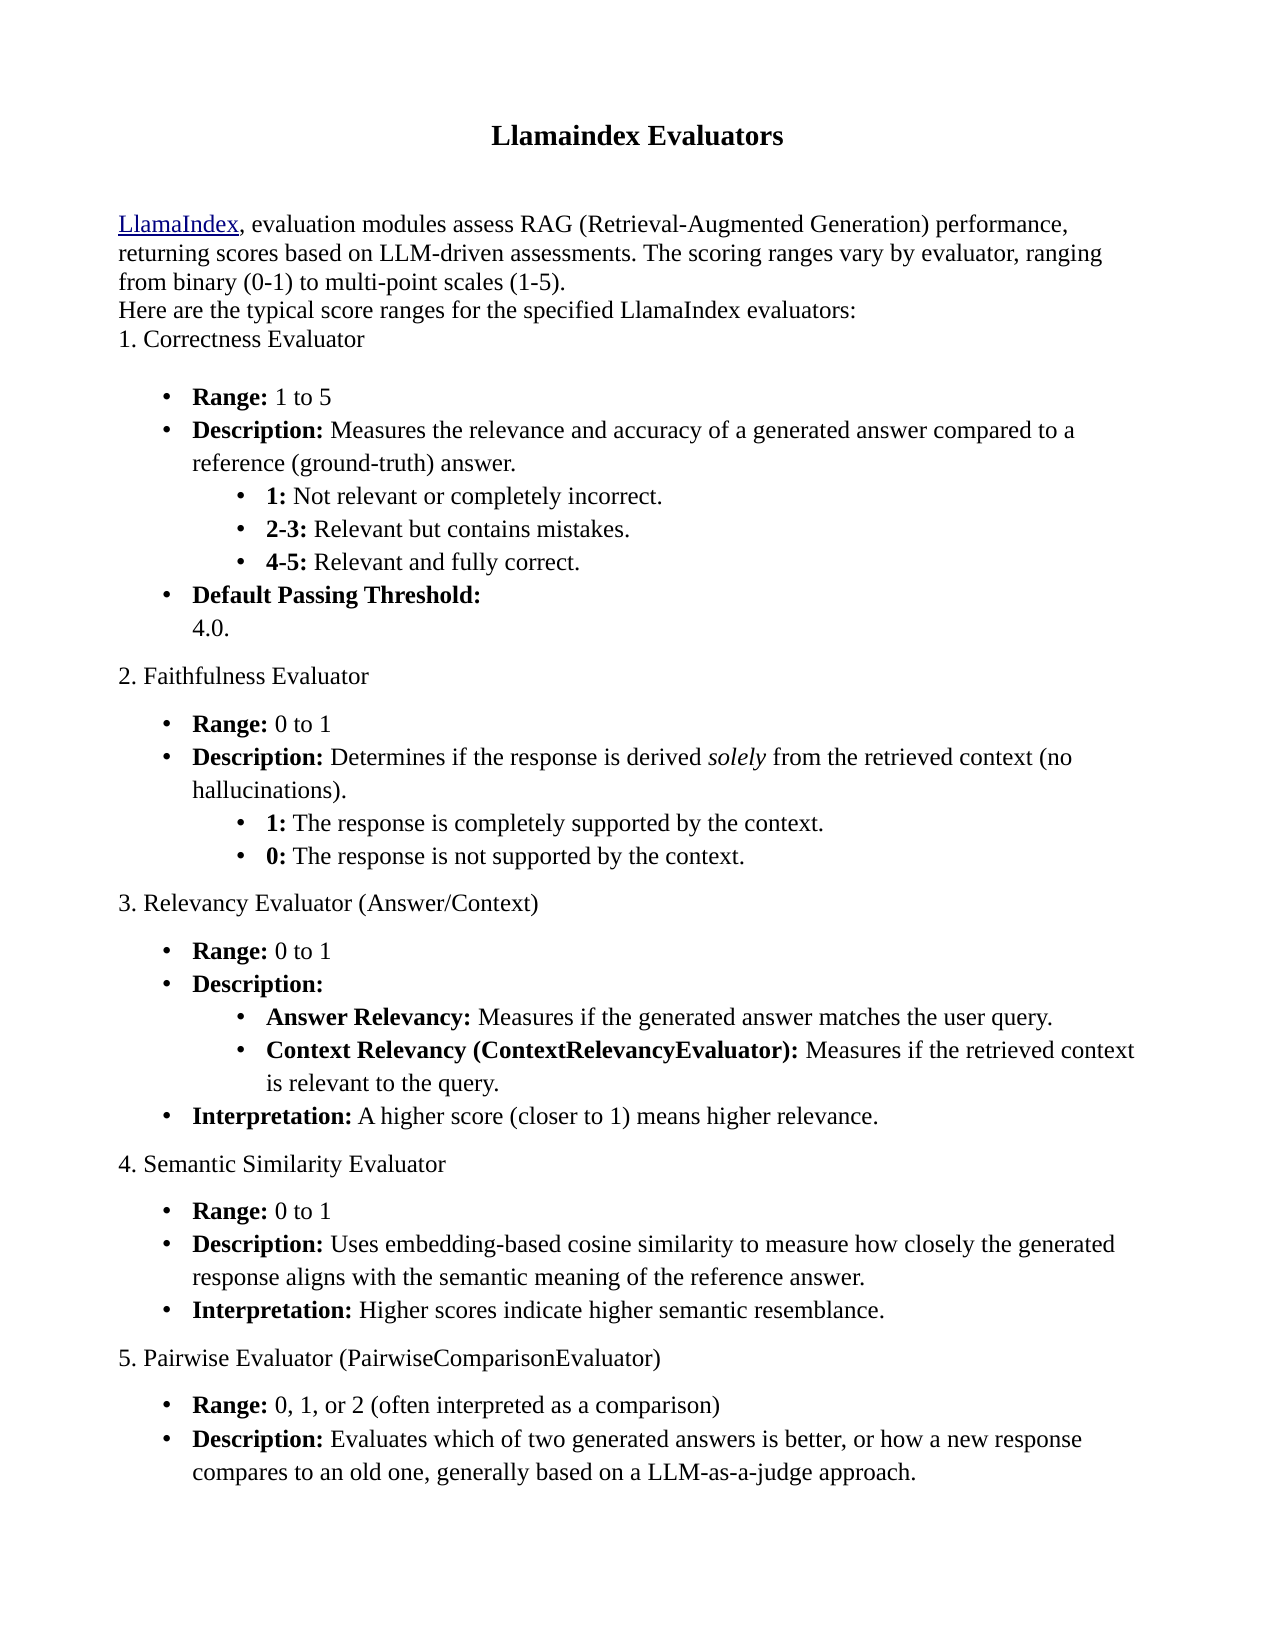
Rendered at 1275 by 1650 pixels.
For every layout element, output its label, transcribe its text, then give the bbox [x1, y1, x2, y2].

list 1: The response is completely supported by the context. [1039, 808, 1157, 837]
list Description: Measures the relevance and accuracy of a generated answer compared to a reference (ground-truth) answer. [1039, 415, 1157, 477]
list Interpretation: Higher scores indicate higher semantic resemblance. [1039, 1295, 1157, 1324]
list 1: Not relevant or completely incorrect. [1039, 481, 1157, 510]
list Description: [1039, 969, 1157, 998]
list Description: Determines if the response is derived solely from the retrieved context (no hallucinations). [1039, 742, 1157, 803]
text 4. Semantic Similarity Evaluator [1039, 1149, 1157, 1177]
list Range: 0 to 1 [1039, 709, 1157, 737]
list Context Relevancy (ContextRelevancyEvaluator): Measures if the retrieved context is relevant to the query. [1039, 1035, 1157, 1097]
list 4.0. [1039, 613, 1157, 642]
list 2-3: Relevant but contains mistakes. [1039, 514, 1157, 543]
list Range: 1 to 5 [1039, 382, 1157, 411]
list Default Passing Threshold: [1039, 581, 1157, 609]
list Range: 0, 1, or 2 (often interpreted as a comparison) [243, 1391, 1157, 1419]
list Description: Evaluates which of two generated answers is better, or how a new response compares to an old one, generally based on a LLM-as-a-judge approach. [162, 1424, 1157, 1485]
list Range: 0 to 1 [1039, 936, 1157, 965]
list Description: Uses embedding-based cosine similarity to measure how closely the generated response aligns with the semantic meaning of the reference answer. [1039, 1229, 1157, 1291]
text 1. Correctness Evaluator [1039, 324, 1157, 353]
list 4-5: Relevant and fully correct. [1039, 547, 1157, 576]
text Llamaindex Evaluators [1039, 118, 1157, 152]
text Here are the typical score ranges for the specified LlamaIndex evaluators: [1039, 295, 1157, 324]
text 3. Relevancy Evaluator (Answer/Context) [1039, 888, 1157, 917]
list 0: The response is not supported by the context. [1039, 841, 1157, 869]
text LlamaIndex, evaluation modules assess RAG (Retrieval-Augmented Generation) performance, returning scores based on LLM-driven assessments. The scoring ranges vary by evaluator, ranging from binary (0-1) to multi-point scales (1-5). [1039, 209, 1157, 295]
list Range: 0 to 1 [1039, 1196, 1157, 1225]
text 2. Faithfulness Evaluator [1039, 661, 1157, 690]
picture [0, 0, 1039, 1414]
list Interpretation: A higher score (closer to 1) means higher relevance. [1039, 1101, 1157, 1130]
text 5. Pairwise Evaluator (PairwiseComparisonEvaluator) [1039, 1343, 1157, 1372]
list Answer Relevancy: Measures if the generated answer matches the user query. [1039, 1002, 1157, 1031]
